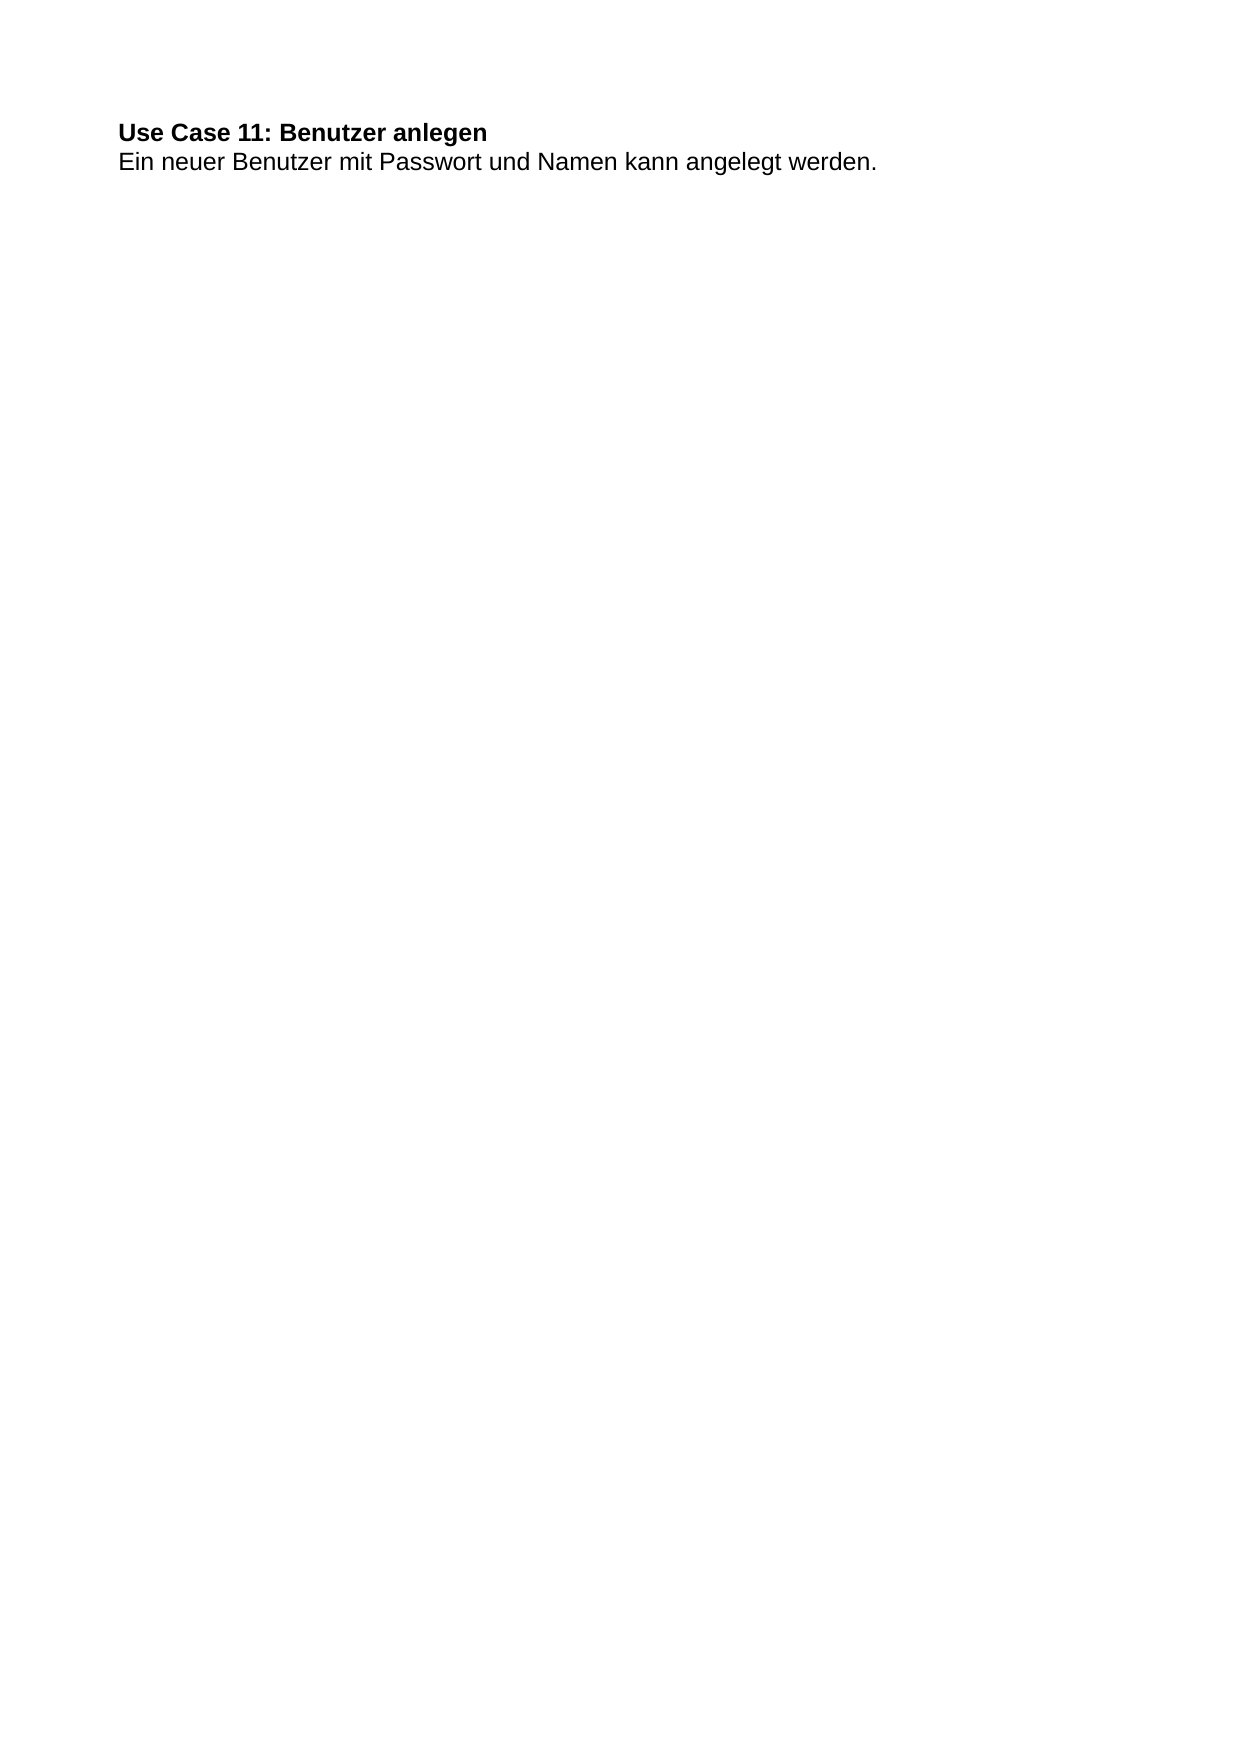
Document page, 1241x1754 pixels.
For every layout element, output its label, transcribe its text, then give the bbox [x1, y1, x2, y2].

text Ein neuer Benutzer mit Passwort und Namen kann angelegt werden. [118, 147, 1122, 176]
text Use Case 11: Benutzer anlegen [118, 118, 1122, 147]
